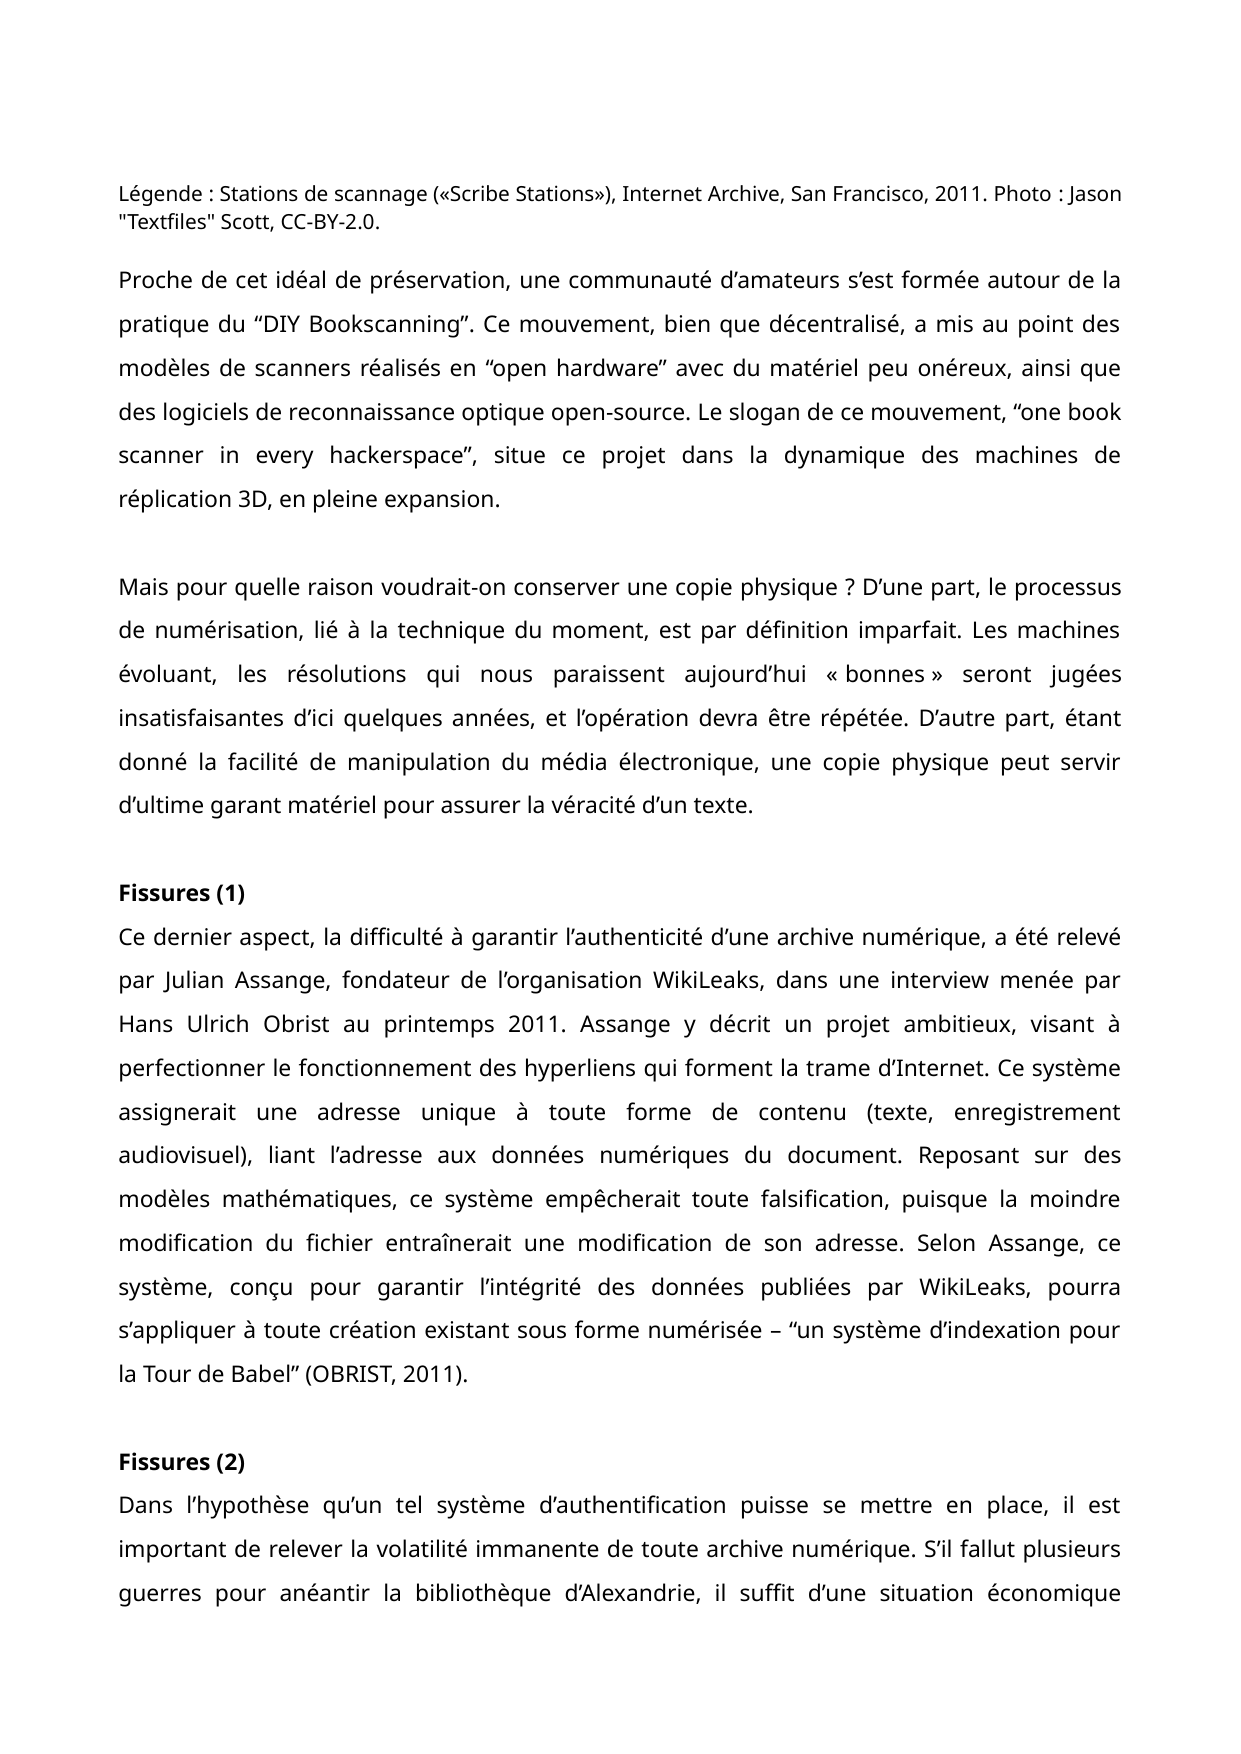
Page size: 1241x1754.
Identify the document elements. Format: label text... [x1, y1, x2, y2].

text Mais pour quelle raison voudrait-on conserver une copie physique ? D’une part, le processus de numérisation, lié à la technique du moment, est par définition imparfait. Les machines évoluant, les résolutions qui nous paraissent aujourd’hui « bonnes » seront jugées insatisfaisantes d’ici quelques années, et l’opération devra être répétée. D’autre part, étant donné la facilité de manipulation du média électronique, une copie physique peut servir d’ultime garant matériel pour assurer la véracité d’un texte. [118, 570, 1122, 820]
text Proche de cet idéal de préservation, une communauté d’amateurs s’est formée autour de la pratique du “DIY Bookscanning”. Ce mouvement, bien que décentralisé, a mis au point des modèles de scanners réalisés en “open hardware” avec du matériel peu onéreux, ainsi que des logiciels de reconnaissance optique open-source. Le slogan de ce mouvement, “one book scanner in every hackerspace”, situe ce projet dans la dynamique des machines de réplication 3D, en pleine expansion. [118, 264, 1122, 514]
text Fissures (1) [118, 877, 1122, 908]
text Ce dernier aspect, la difficulté à garantir l’authenticité d’une archive numérique, a été relevé par Julian Assange, fondateur de l’organisation WikiLeaks, dans une interview menée par Hans Ulrich Obrist au printemps 2011. Assange y décrit un projet ambitieux, visant à perfectionner le fonctionnement des hyperliens qui forment la trame d’Internet. Ce système assignerait une adresse unique à toute forme de contenu (texte, enregistrement audiovisuel), liant l’adresse aux données numériques du document. Reposant sur des modèles mathématiques, ce système empêcherait toute falsification, puisque la moindre modification du fichier entraînerait une modification de son adresse. Selon Assange, ce système, conçu pour garantir l’intégrité des données publiées par WikiLeaks, pourra s’appliquer à toute création existant sous forme numérisée – “un système d’indexation pour la Tour de Babel” (OBRIST, 2011). [118, 920, 1122, 1389]
text Fissures (2) [118, 1445, 1122, 1477]
text Légende : Stations de scannage («Scribe Stations»), Internet Archive, San Francisco, 2011. Photo : Jason "Textfiles" Scott, CC-BY-2.0. [118, 179, 1122, 236]
text Dans l’hypothèse qu’un tel système d’authentification puisse se mettre en place, il est important de relever la volatilité immanente de toute archive numérique. S’il fallut plusieurs guerres pour anéantir la bibliothèque d’Alexandrie, il suffit d’une situation économique [118, 1489, 1122, 1608]
